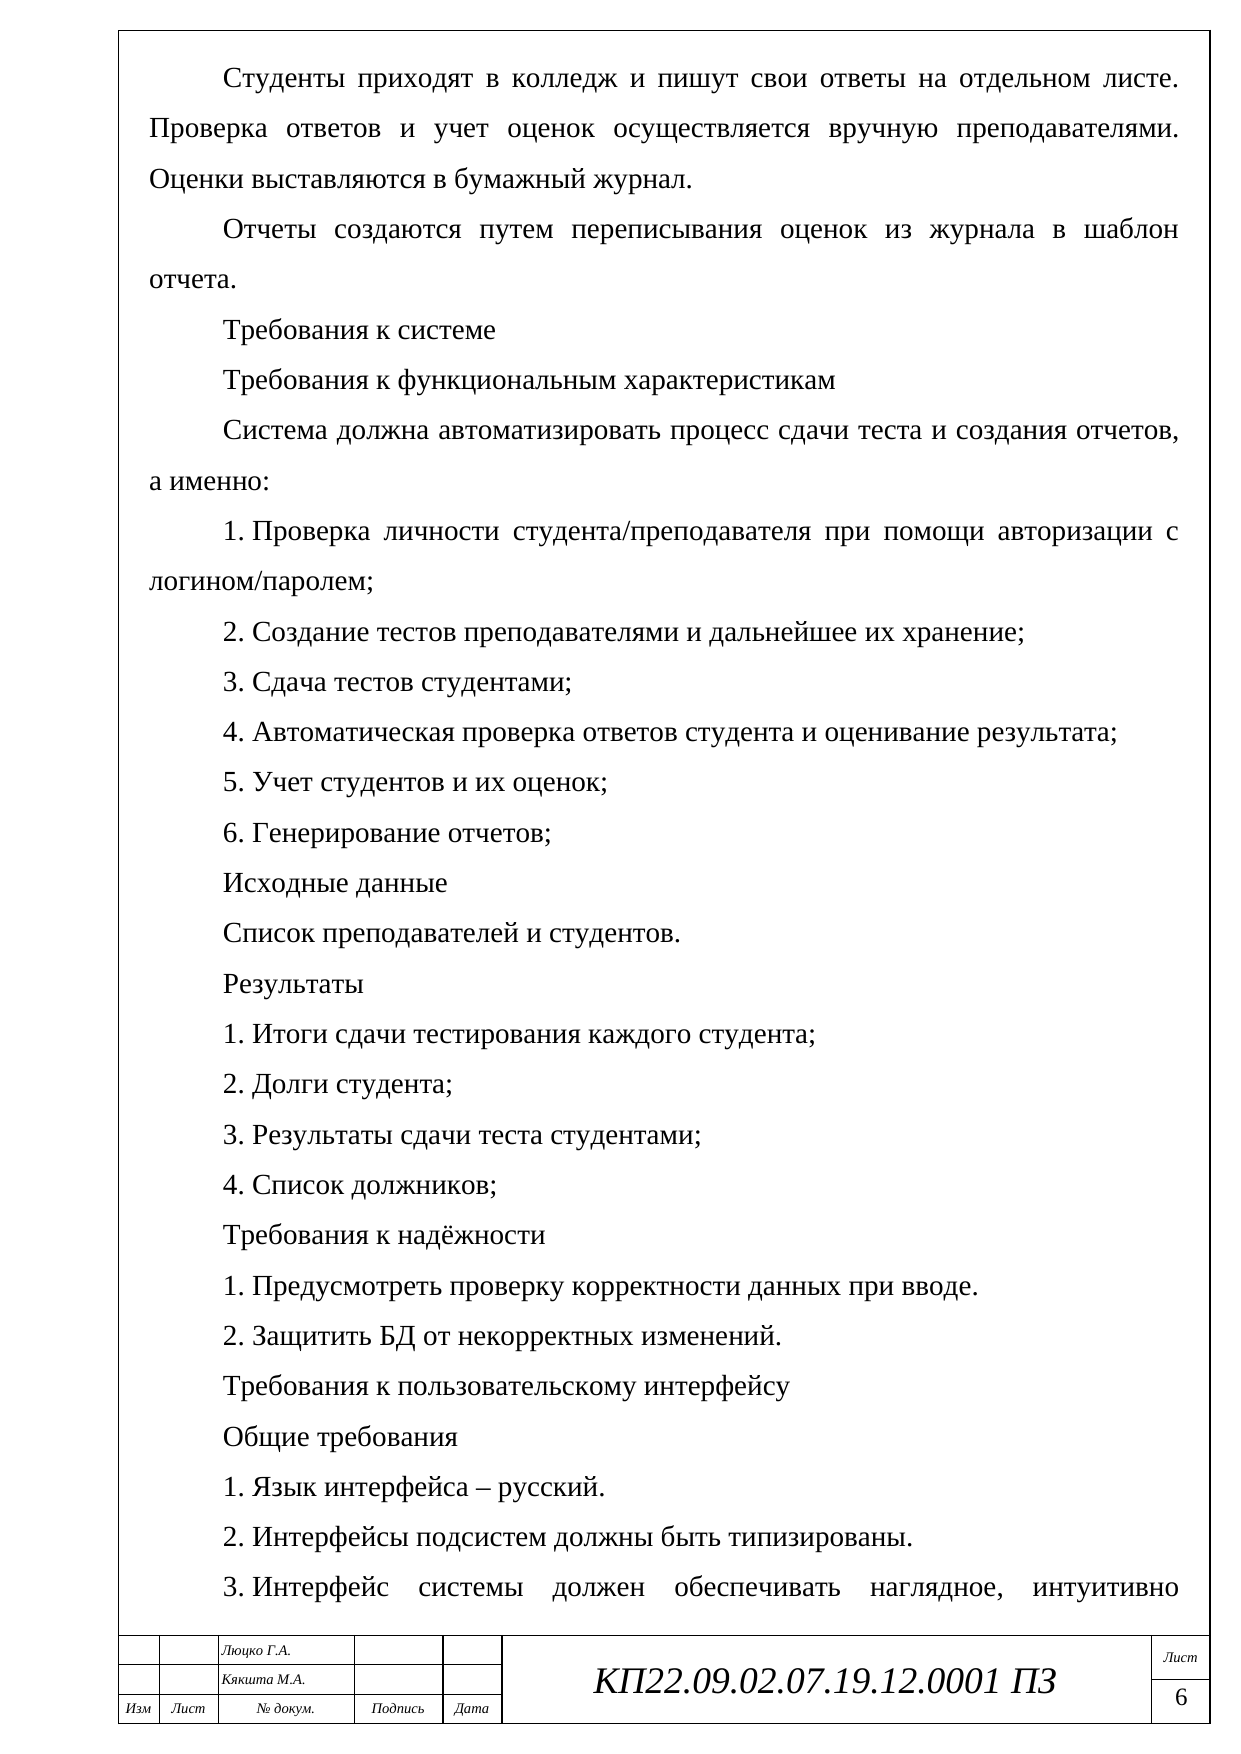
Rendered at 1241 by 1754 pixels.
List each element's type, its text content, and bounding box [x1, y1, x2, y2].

subtitle Требования к надёжности [223, 1217, 1180, 1251]
list Проверка личности студента/преподавателя при помощи авторизации с логином/паролем; [149, 513, 1180, 597]
subtitle Требования к пользовательскому интерфейсу [223, 1368, 1180, 1402]
list Генерирование отчетов; [149, 815, 1180, 848]
subtitle Исходные данные [223, 865, 1180, 899]
text Список преподавателей и студентов. [149, 916, 1180, 949]
text Студенты приходят в колледж и пишут свои ответы на отдельном листе. Проверка ответов и учет оценок осуществляется вручную преподавателями. Оценки выставляются в бумажный журнал. [149, 60, 1180, 194]
list Создание тестов преподавателями и дальнейшее их хранение; [149, 614, 1180, 647]
list Учет студентов и их оценок; [149, 764, 1180, 798]
list Долги студента; [149, 1066, 1180, 1100]
list Язык интерфейса – русский. [149, 1469, 1180, 1502]
list Итоги сдачи тестирования каждого студента; [149, 1016, 1180, 1050]
list Предусмотреть проверку корректности данных при вводе. [149, 1268, 1180, 1301]
subtitle Требования к функциональным характеристикам [223, 362, 1180, 396]
list Список должников; [149, 1167, 1180, 1201]
list Результаты сдачи теста студентами; [149, 1117, 1180, 1150]
subtitle Требования к системе [223, 312, 1180, 345]
list Интерфейс системы должен обеспечивать наглядное, интуитивно [149, 1569, 1180, 1603]
list Сдача тестов студентами; [149, 664, 1180, 697]
text Результаты [149, 966, 1180, 999]
text Система должна автоматизировать процесс сдачи теста и создания отчетов, а именно: [149, 412, 1180, 496]
text Отчеты создаются путем переписывания оценок из журнала в шаблон отчета. [149, 211, 1180, 295]
subtitle Общие требования [223, 1419, 1180, 1452]
list Интерфейсы подсистем должны быть типизированы. [149, 1519, 1180, 1553]
list Защитить БД от некорректных изменений. [149, 1318, 1180, 1352]
list Автоматическая проверка ответов студента и оценивание результата; [149, 714, 1180, 748]
